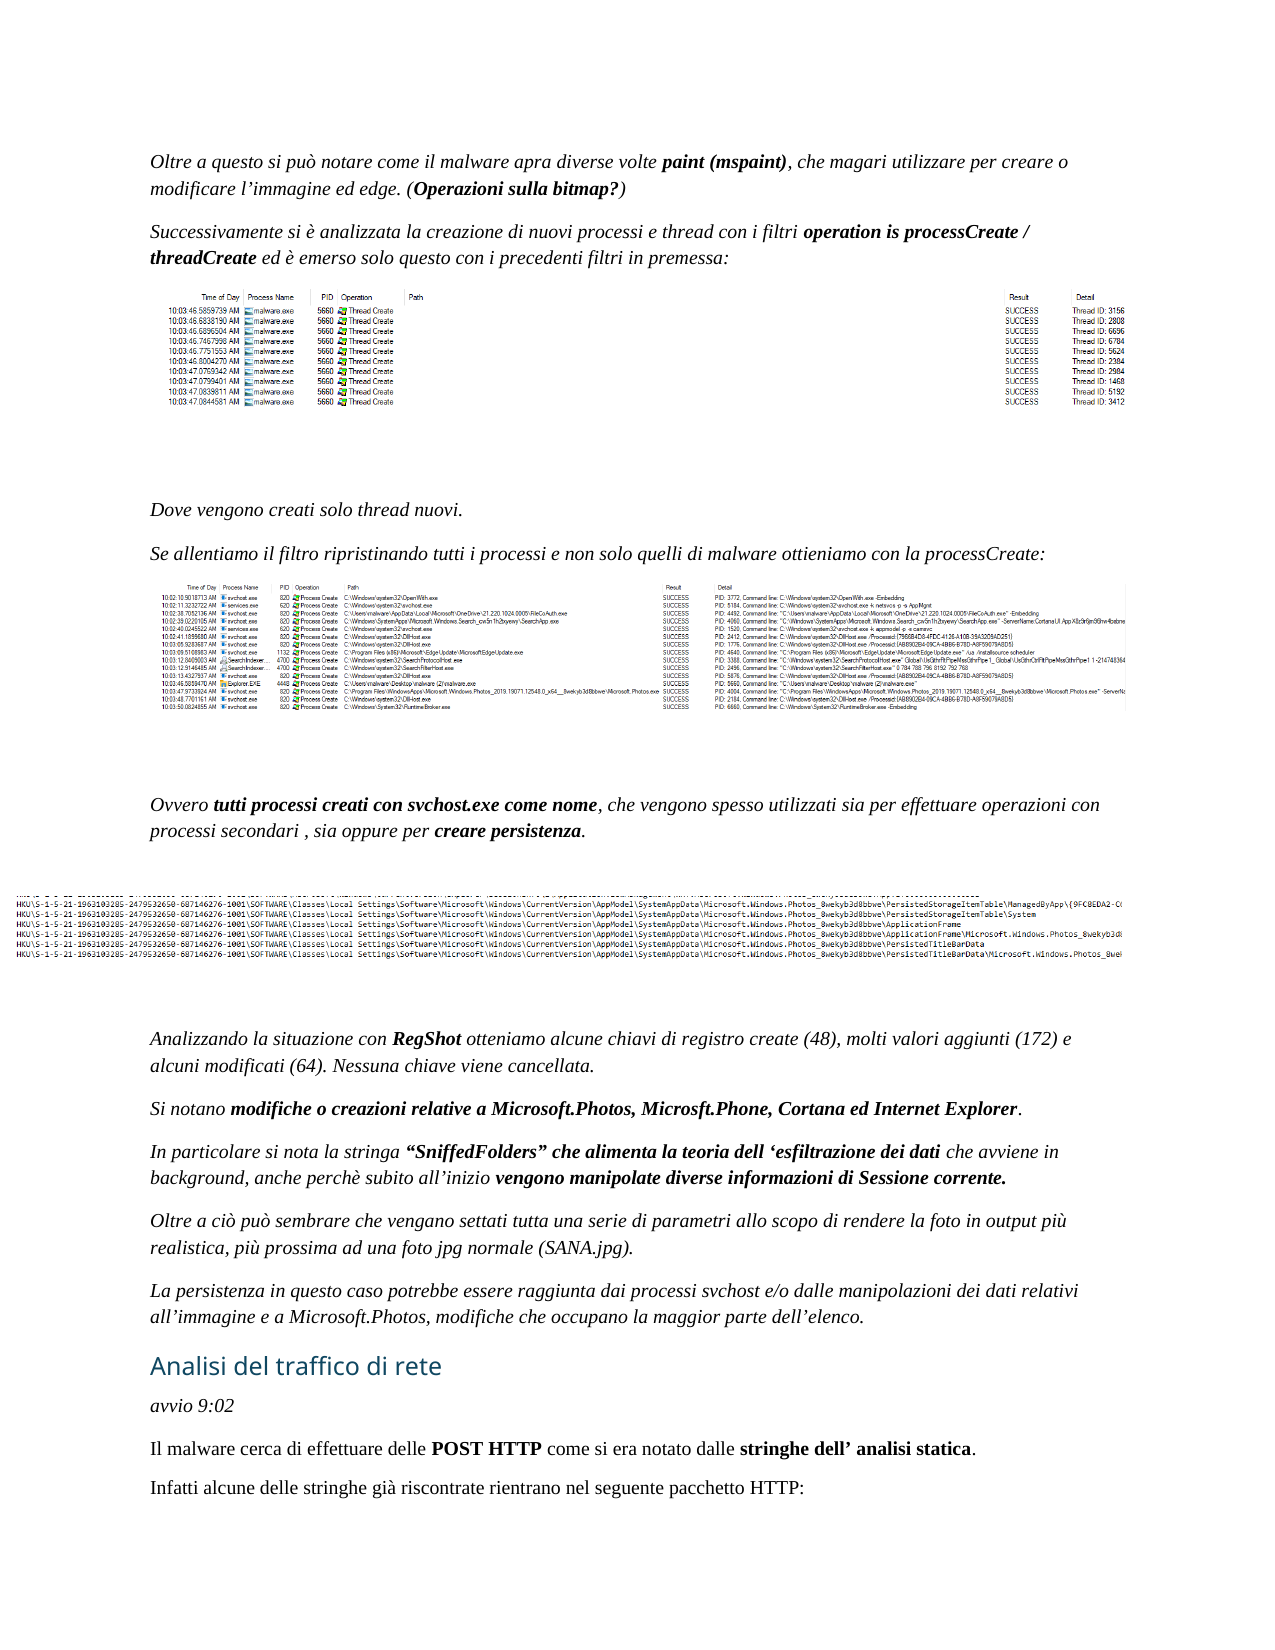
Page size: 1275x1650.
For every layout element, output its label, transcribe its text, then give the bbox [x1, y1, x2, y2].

subtitle Il malware cerca di effettuare delle POST HTTP come si era notato dalle stringhe dell’ analisi statica. [150, 1437, 1125, 1460]
text Dove vengono creati solo thread nuovi. [150, 498, 1125, 521]
subtitle Analisi del traffico di rete [150, 1348, 1125, 1383]
text Ovvero tutti processi creati con svchost.exe come nome, che vengono spesso utilizzati sia per effettuare operazioni con processi secondari , sia oppure per creare persistenza. [150, 793, 1125, 842]
picture [150, 584, 1125, 711]
text Successivamente si è analizzata la creazione di nuovi processi e thread con i filtri operation is processCreate / threadCreate ed è emerso solo questo con i precedenti filtri in premessa: [150, 219, 1125, 269]
text La persistenza in questo caso potrebbe essere raggiunta dai processi svchost e/o dalle manipolazioni dei dati relativi all’immagine e a Microsoft.Photos, modifiche che occupano la maggior parte dell’elenco. [150, 1279, 1125, 1328]
text Oltre a questo si può notare come il malware apra diverse volte paint (mspaint), che magari utilizzare per creare o modificare l’immagine ed edge. (Operazioni sulla bitmap?) [150, 150, 1125, 199]
text avvio 9:02 [150, 1394, 1125, 1417]
text Analizzando la situazione con RegShot otteniamo alcune chiavi di registro create (48), molti valori aggiunti (172) e alcuni modificati (64). Nessuna chiave viene cancellata. [150, 1027, 1125, 1076]
picture [14, 896, 1122, 960]
picture [132, 289, 1143, 417]
text Infatti alcune delle stringhe già riscontrate rientrano nel seguente pacchetto HTTP: [150, 1476, 1125, 1499]
text In particolare si nota la stringa “SniffedFolders” che alimenta la teoria dell ‘esfiltrazione dei dati che avviene in background, anche perchè subito all’inizio vengono manipolate diverse informazioni di Sessione corrente. [150, 1140, 1125, 1189]
text Si notano modifiche o creazioni relative a Microsoft.Photos, Microsft.Phone, Cortana ed Internet Explorer. [150, 1097, 1125, 1119]
text Se allentiamo il filtro ripristinando tutti i processi e non solo quelli di malware ottieniamo con la processCreate: [150, 541, 1125, 564]
text Oltre a ciò può sembrare che vengano settati tutta una serie di parametri allo scopo di rendere la foto in output più realistica, più prossima ad una foto jpg normale (SANA.jpg). [150, 1209, 1125, 1259]
